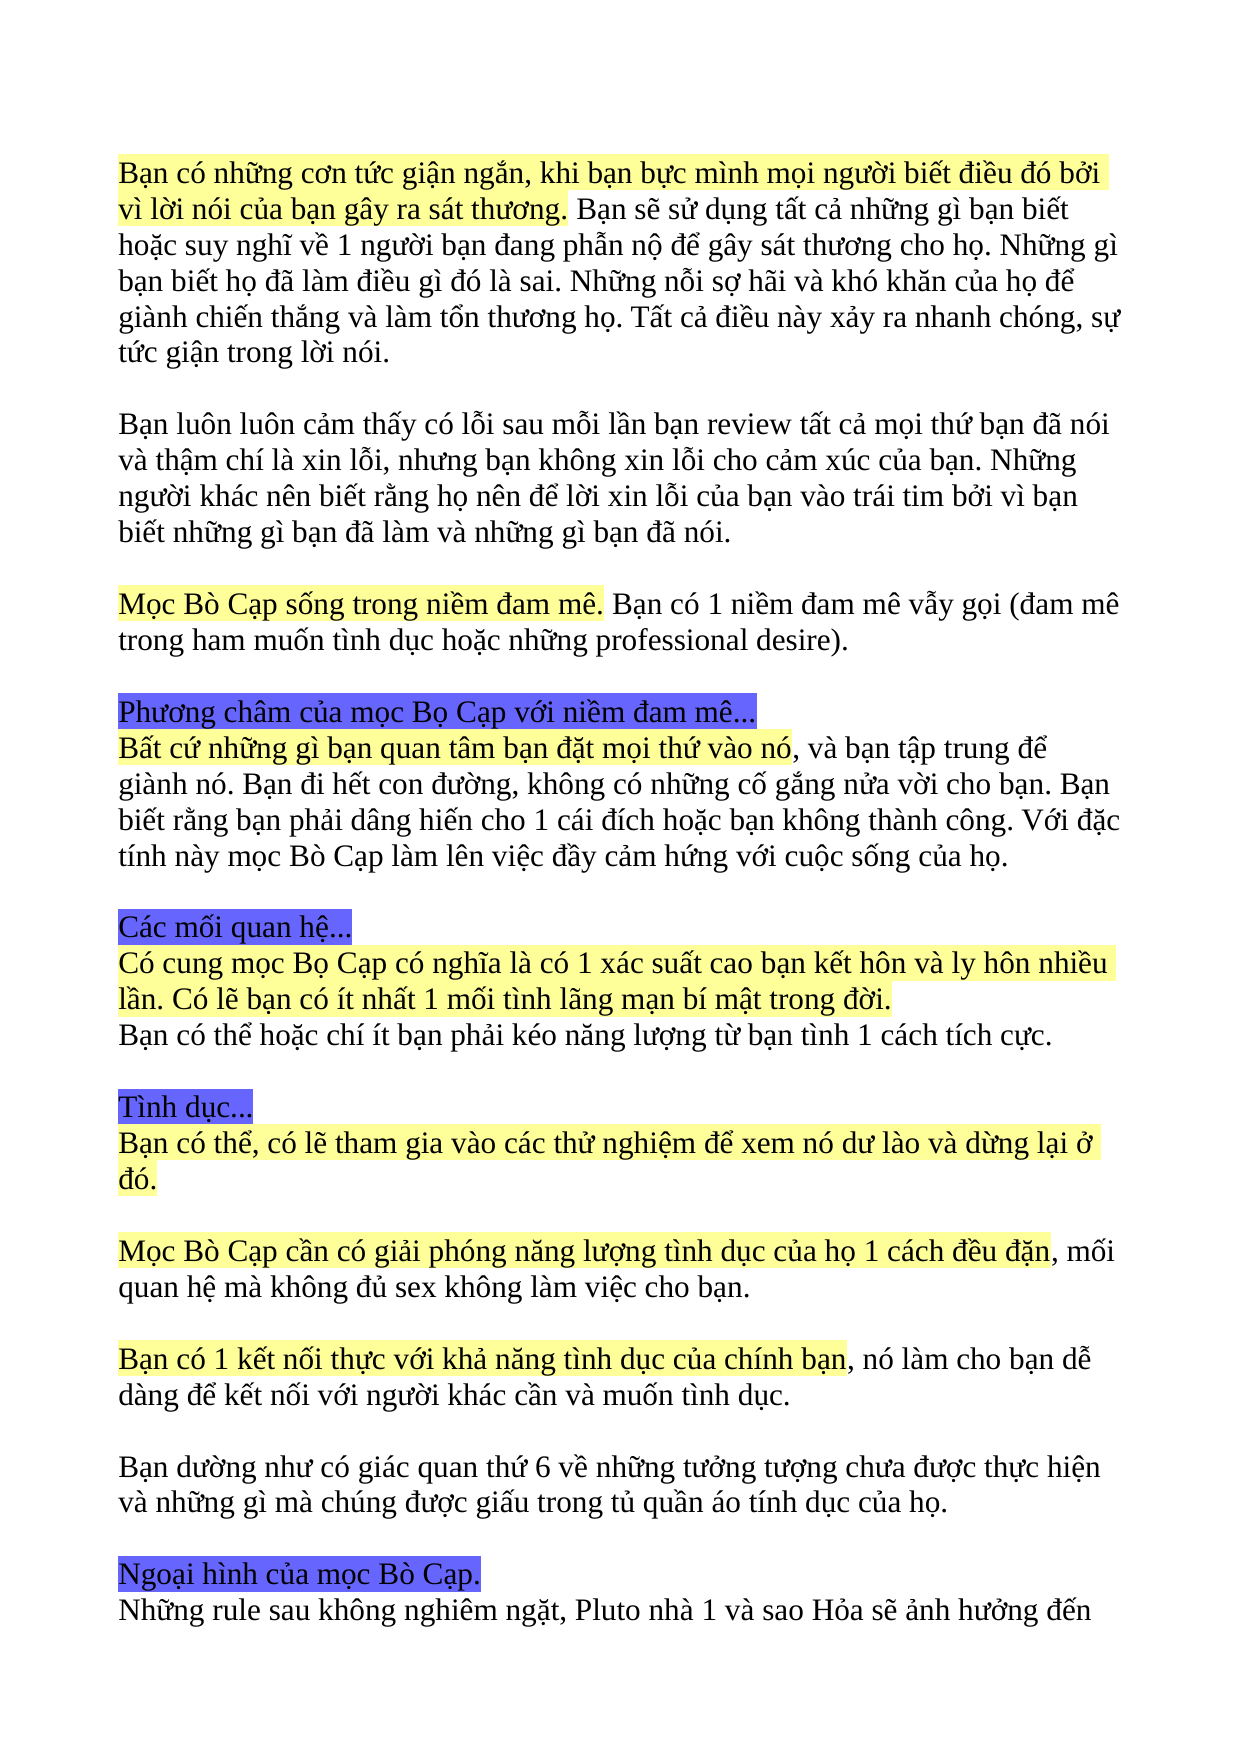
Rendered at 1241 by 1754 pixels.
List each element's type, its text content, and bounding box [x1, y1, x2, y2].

text Mọc Bò Cạp cần có giải phóng năng lượng tình dục của họ 1 cách đều đặn, mối quan hệ mà không đủ sex không làm việc cho bạn. [118, 1232, 1122, 1304]
text Bạn có thể hoặc chí ít bạn phải kéo năng lượng từ bạn tình 1 cách tích cực. [118, 1017, 1122, 1052]
text Các mối quan hệ... [118, 909, 1122, 945]
text Bất cứ những gì bạn quan tâm bạn đặt mọi thứ vào nó, và bạn tập trung để giành nó. Bạn đi hết con đường, không có những cố gắng nửa vời cho bạn. Bạn biết rằng bạn phải dâng hiến cho 1 cái đích hoặc bạn không thành công. Với đặc tính này mọc Bò Cạp làm lên việc đầy cảm hứng với cuộc sống của họ. [118, 729, 1122, 873]
text Phương châm của mọc Bọ Cạp với niềm đam mê... [118, 693, 1122, 729]
text Bạn có những cơn tức giận ngắn, khi bạn bực mình mọi người biết điều đó bởi vì lời nói của bạn gây ra sát thương. Bạn sẽ sử dụng tất cả những gì bạn biết hoặc suy nghĩ về 1 người bạn đang phẫn nộ để gây sát thương cho họ. Những gì bạn biết họ đã làm điều gì đó là sai. Những nỗi sợ hãi và khó khăn của họ để giành chiến thắng và làm tổn thương họ. Tất cả điều này xảy ra nhanh chóng, sự tức giận trong lời nói. [118, 154, 1122, 370]
text Bạn có 1 kết nối thực với khả năng tình dục của chính bạn, nó làm cho bạn dễ dàng để kết nối với người khác cần và muốn tình dục. [118, 1340, 1122, 1412]
text Mọc Bò Cạp sống trong niềm đam mê. Bạn có 1 niềm đam mê vẫy gọi (đam mê trong ham muốn tình dục hoặc những professional desire). [118, 585, 1122, 657]
text Những rule sau không nghiêm ngặt, Pluto nhà 1 và sao Hỏa sẽ ảnh hưởng đến [118, 1592, 1122, 1627]
text Có cung mọc Bọ Cạp có nghĩa là có 1 xác suất cao bạn kết hôn và ly hôn nhiều lần. Có lẽ bạn có ít nhất 1 mối tình lãng mạn bí mật trong đời. [118, 945, 1122, 1017]
text Bạn dường như có giác quan thứ 6 về những tưởng tượng chưa được thực hiện và những gì mà chúng được giấu trong tủ quần áo tính dục của họ. [118, 1448, 1122, 1520]
text Bạn có thể, có lẽ tham gia vào các thử nghiệm để xem nó dư lào và dừng lại ở đó. [118, 1124, 1122, 1196]
text Tình dục... [118, 1088, 1122, 1124]
text Ngoại hình của mọc Bò Cạp. [118, 1556, 1122, 1592]
text Bạn luôn luôn cảm thấy có lỗi sau mỗi lần bạn review tất cả mọi thứ bạn đã nói và thậm chí là xin lỗi, nhưng bạn không xin lỗi cho cảm xúc của bạn. Những người khác nên biết rằng họ nên để lời xin lỗi của bạn vào trái tim bởi vì bạn biết những gì bạn đã làm và những gì bạn đã nói. [118, 406, 1122, 549]
